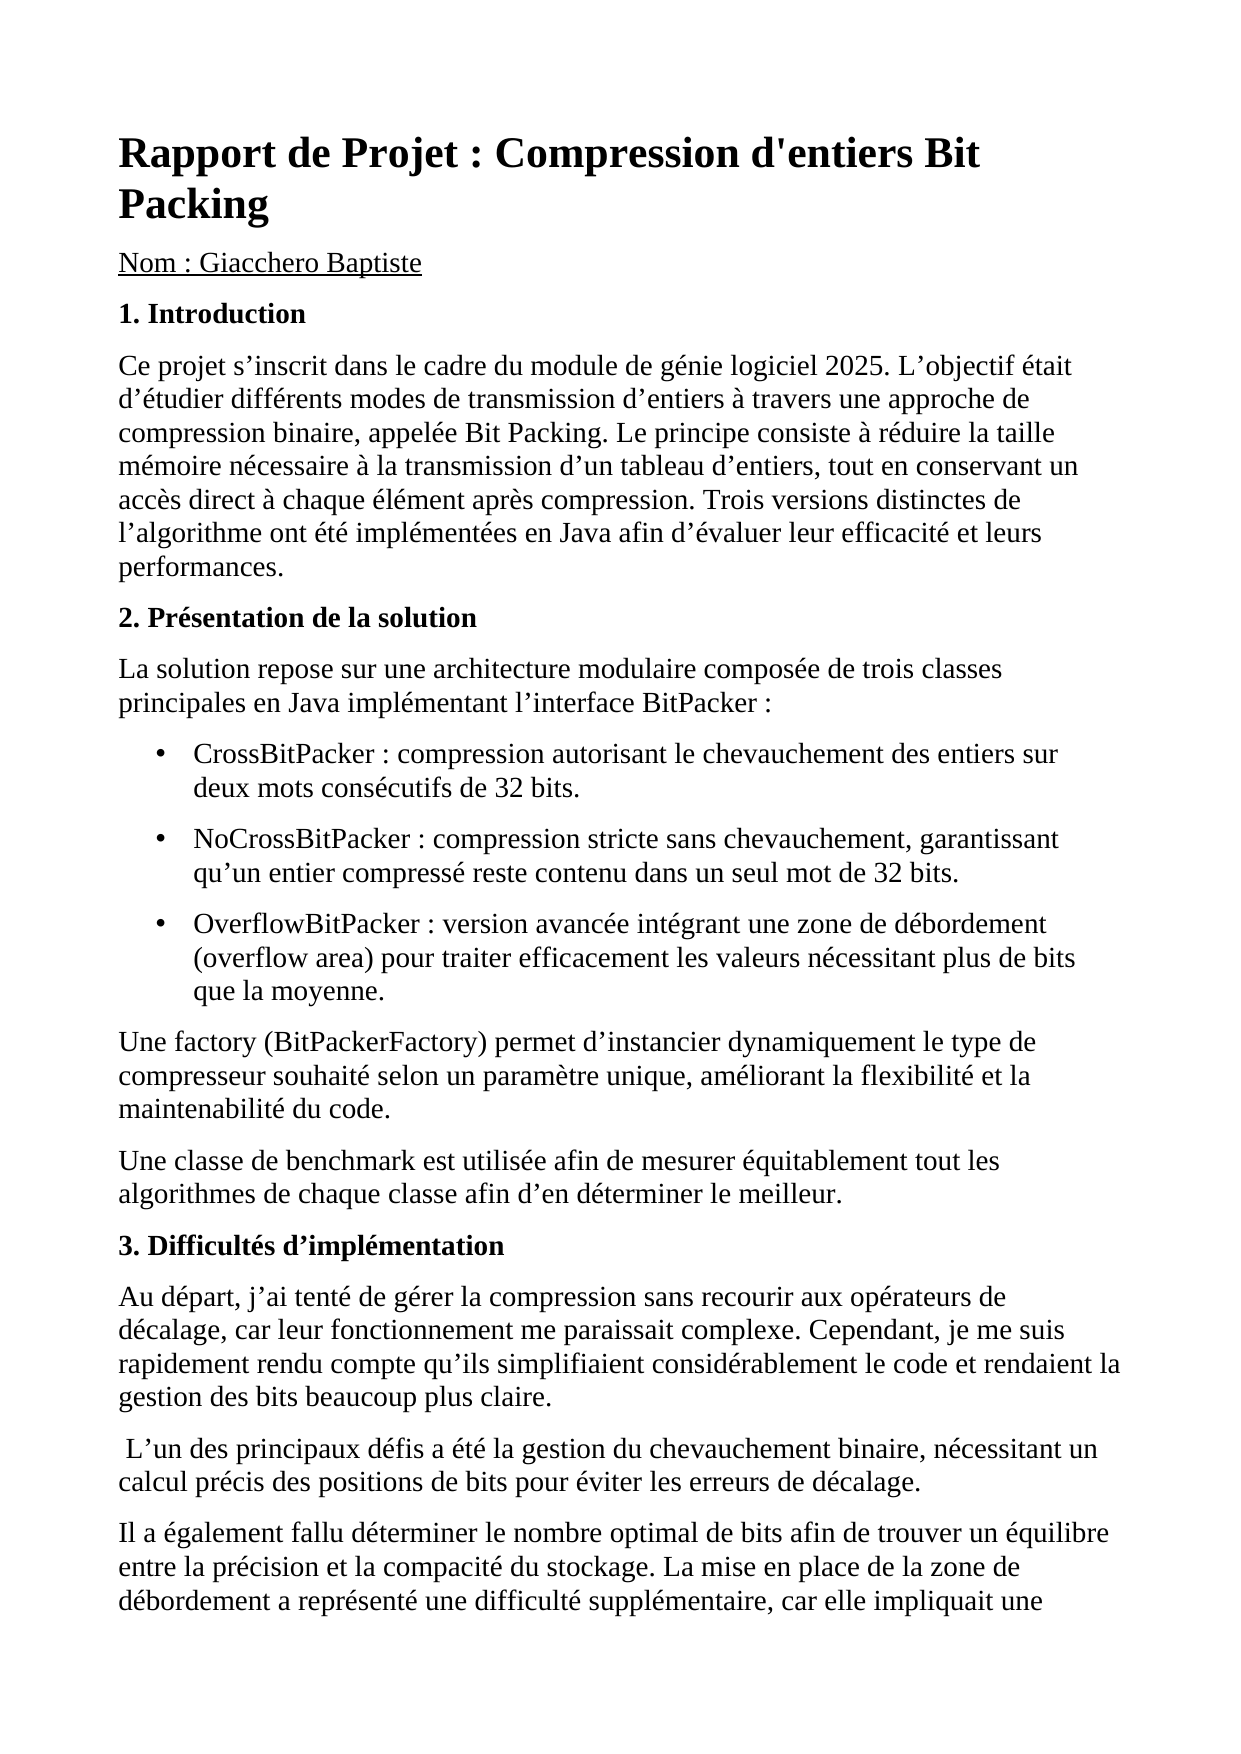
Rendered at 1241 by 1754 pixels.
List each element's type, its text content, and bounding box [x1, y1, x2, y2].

text Au départ, j’ai tenté de gérer la compression sans recourir aux opérateurs de décalage, car leur fonctionnement me paraissait complexe. Cependant, je me suis rapidement rendu compte qu’ils simplifiaient considérablement le code et rendaient la gestion des bits beaucoup plus claire. [118, 1279, 1122, 1413]
text Une classe de benchmark est utilisée afin de mesurer équitablement tout les algorithmes de chaque classe afin d’en déterminer le meilleur. [118, 1143, 1122, 1210]
list OverflowBitPacker : version avancée intégrant une zone de débordement (overflow area) pour traiter efficacement les valeurs nécessitant plus de bits que la moyenne. [156, 906, 1122, 1007]
list NoCrossBitPacker : compression stricte sans chevauchement, garantissant qu’un entier compressé reste contenu dans un seul mot de 32 bits. [156, 821, 1122, 888]
text Une factory (BitPackerFactory) permet d’instancier dynamiquement le type de compresseur souhaité selon un paramètre unique, améliorant la flexibilité et la maintenabilité du code. [118, 1024, 1122, 1125]
text L’un des principaux défis a été la gestion du chevauchement binaire, nécessitant un calcul précis des positions de bits pour éviter les erreurs de décalage. [118, 1431, 1122, 1498]
text La solution repose sur une architecture modulaire composée de trois classes principales en Java implémentant l’interface BitPacker : [118, 652, 1122, 719]
text Il a également fallu déterminer le nombre optimal de bits afin de trouver un équilibre entre la précision et la compacité du stockage. La mise en place de la zone de débordement a représenté une difficulté supplémentaire, car elle impliquait une [118, 1516, 1122, 1616]
text Nom : Giacchero Baptiste [118, 245, 1122, 279]
subtitle 2. Présentation de la solution [118, 600, 1122, 634]
subtitle Rapport de Projet : Compression d'entiers Bit Packing [118, 127, 1122, 228]
subtitle 3. Difficultés d’implémentation [118, 1228, 1122, 1261]
subtitle 1. Introduction [118, 297, 1122, 330]
text Ce projet s’inscrit dans le cadre du module de génie logiciel 2025. L’objectif était d’étudier différents modes de transmission d’entiers à travers une approche de compression binaire, appelée Bit Packing. Le principe consiste à réduire la taille mémoire nécessaire à la transmission d’un tableau d’entiers, tout en conservant un accès direct à chaque élément après compression. Trois versions distinctes de l’algorithme ont été implémentées en Java afin d’évaluer leur efficacité et leurs performances. [118, 348, 1122, 583]
list CrossBitPacker : compression autorisant le chevauchement des entiers sur deux mots consécutifs de 32 bits. [156, 736, 1122, 803]
